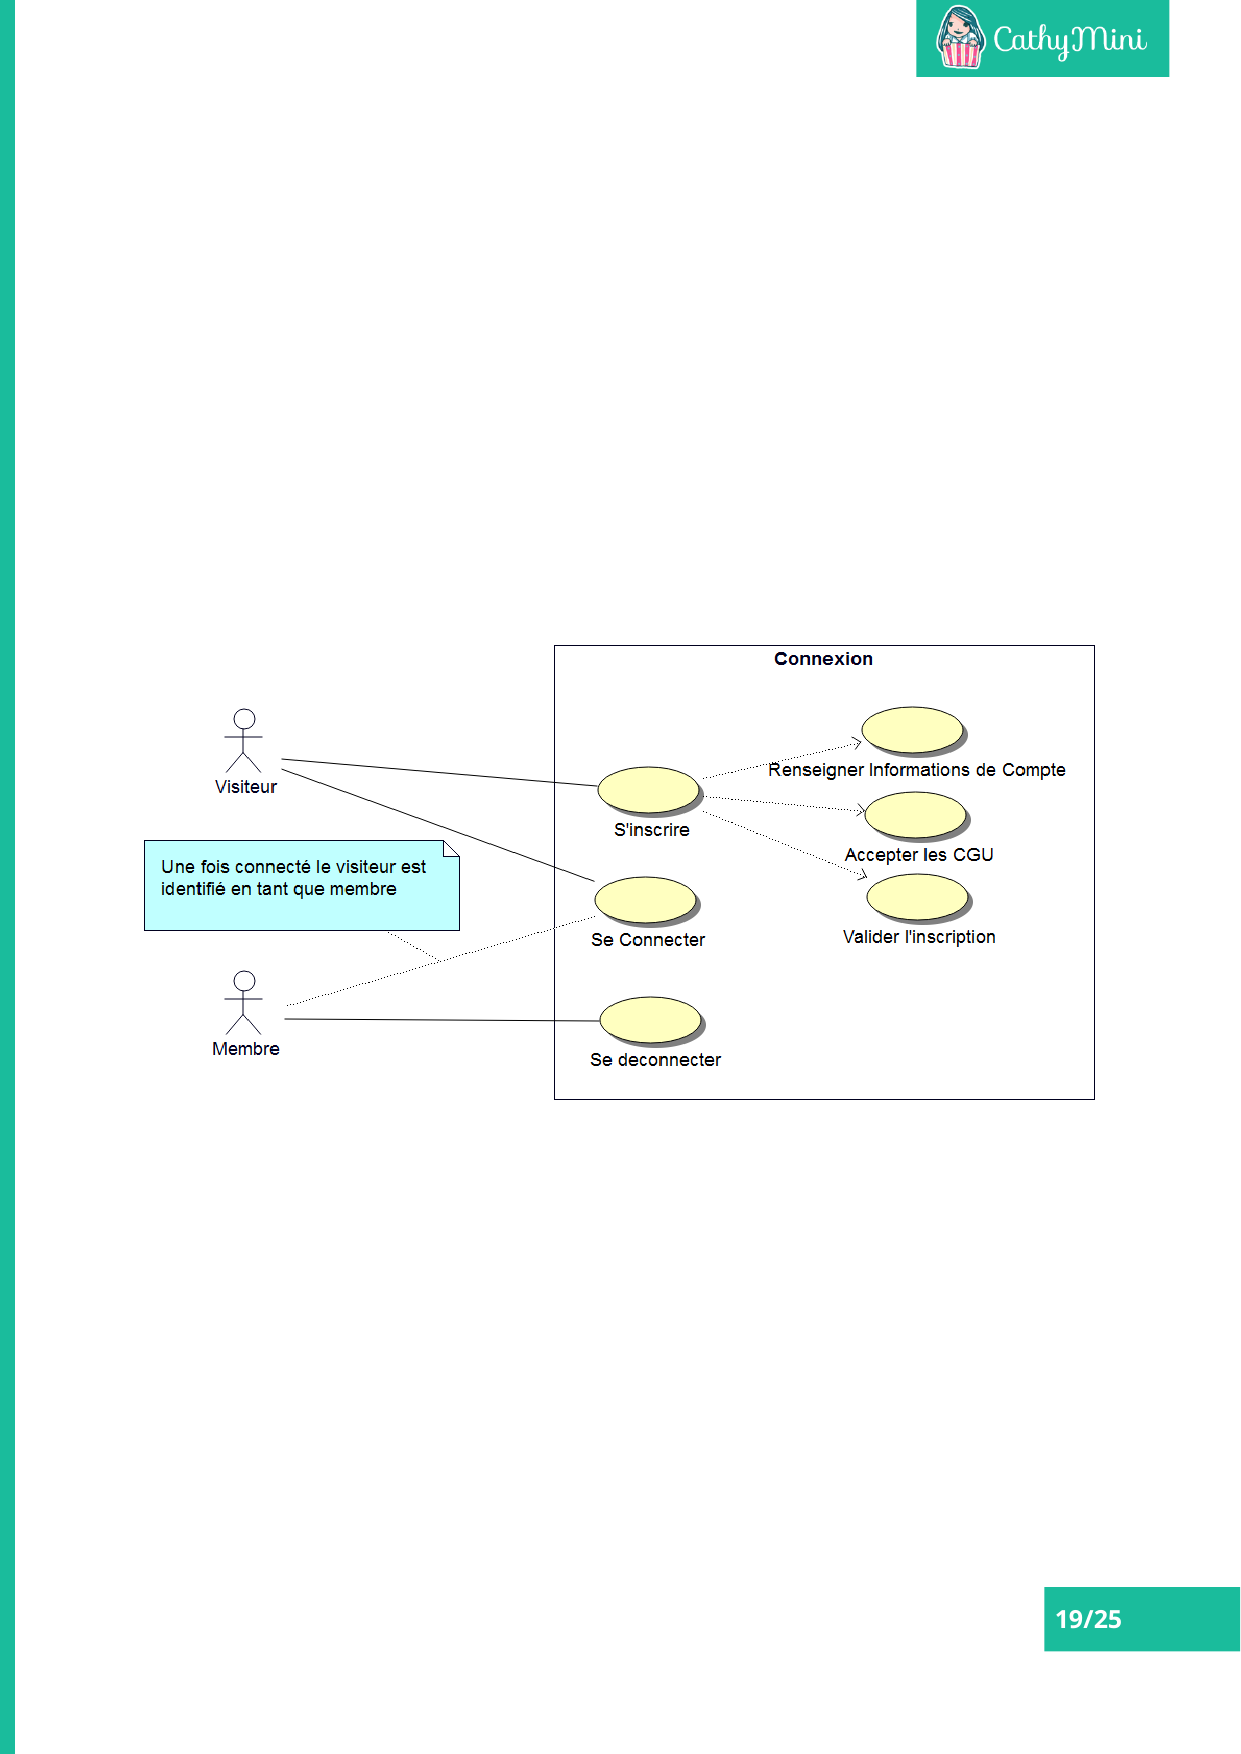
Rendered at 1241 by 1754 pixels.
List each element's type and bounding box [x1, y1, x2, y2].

picture [929, 0, 1156, 73]
picture [127, 612, 1169, 1153]
